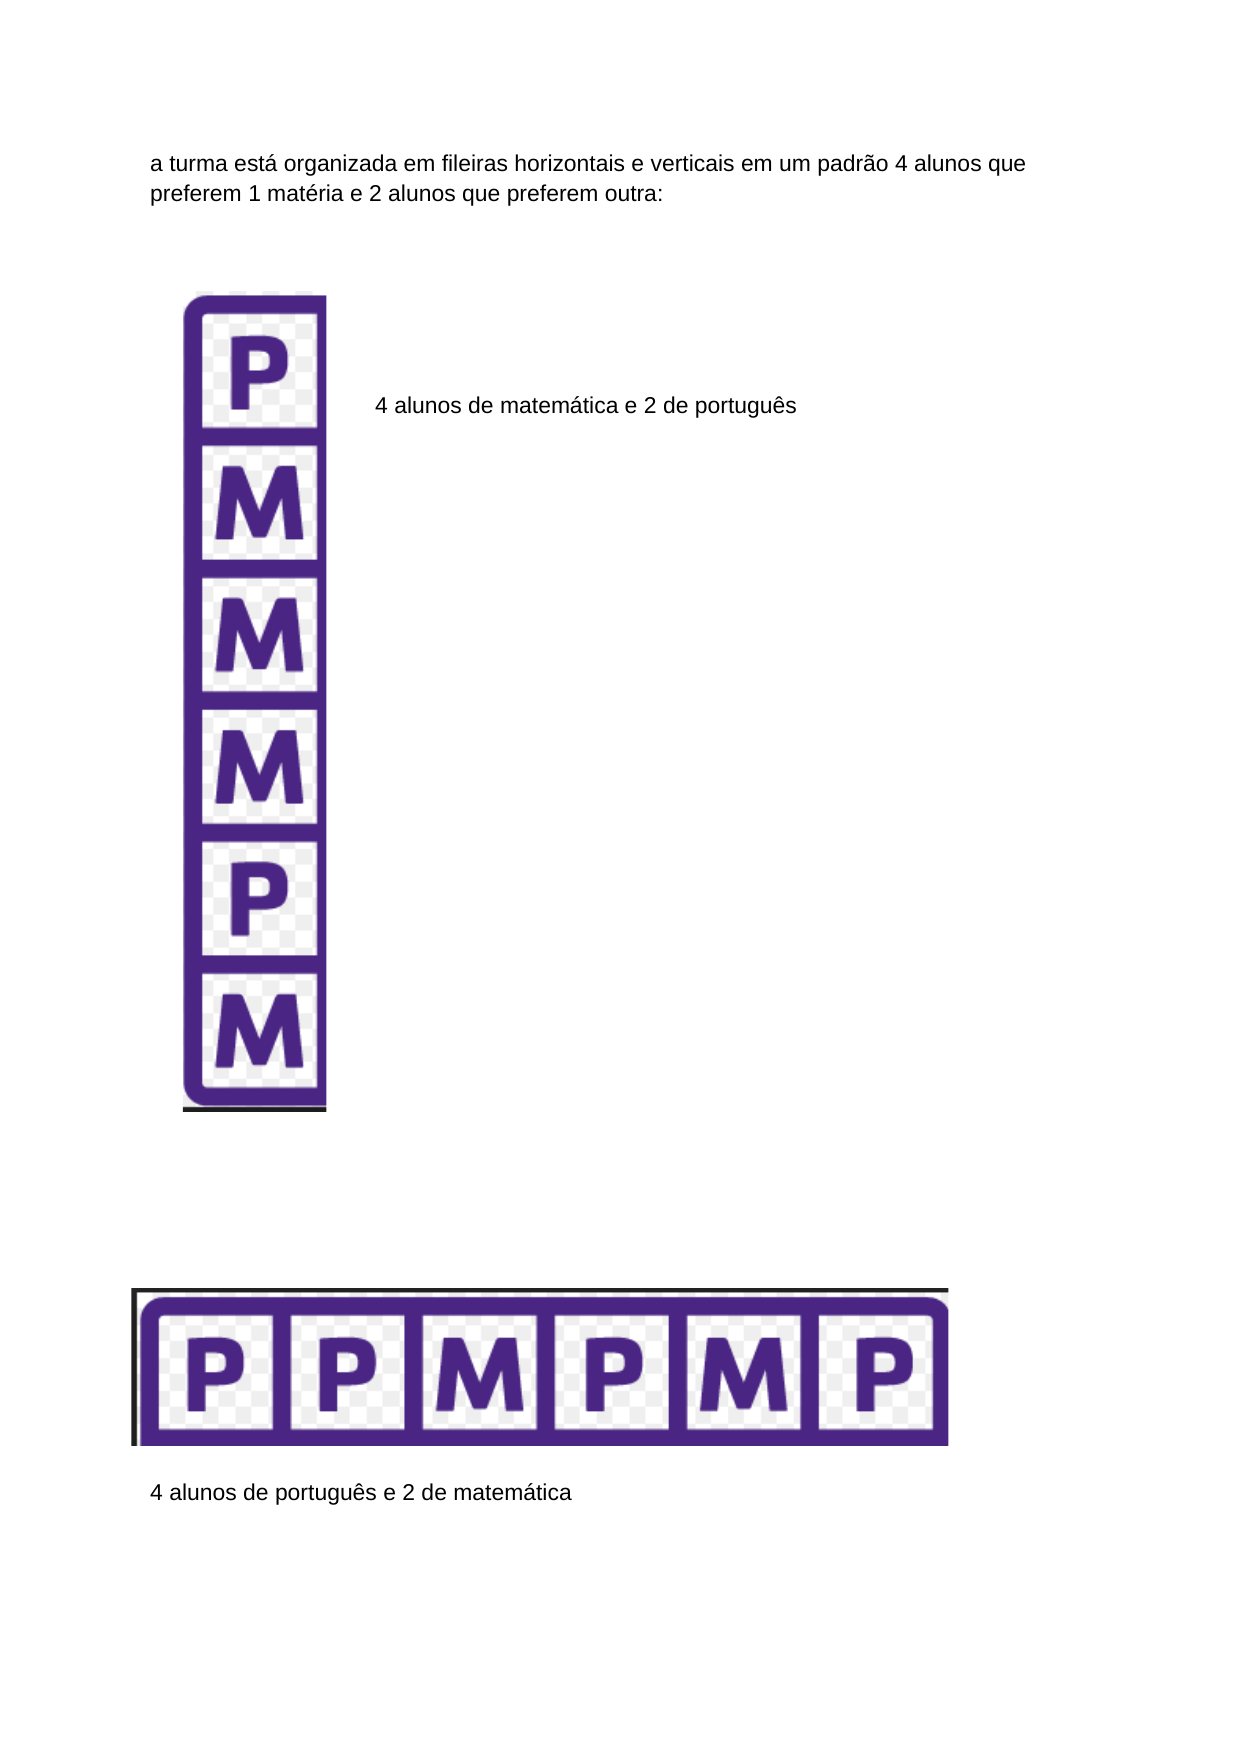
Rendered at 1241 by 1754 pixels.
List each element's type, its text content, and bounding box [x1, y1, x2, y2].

text [150, 392, 182, 418]
text 4 alunos de português e 2 de matemática [150, 1479, 1090, 1506]
picture [182, 291, 327, 1112]
picture [131, 1288, 949, 1446]
text 4 alunos de matemática e 2 de português [327, 392, 1090, 418]
text a turma está organizada em fileiras horizontais e verticais em um padrão 4 alunos que preferem 1 matéria e 2 alunos que preferem outra: [150, 150, 1090, 207]
